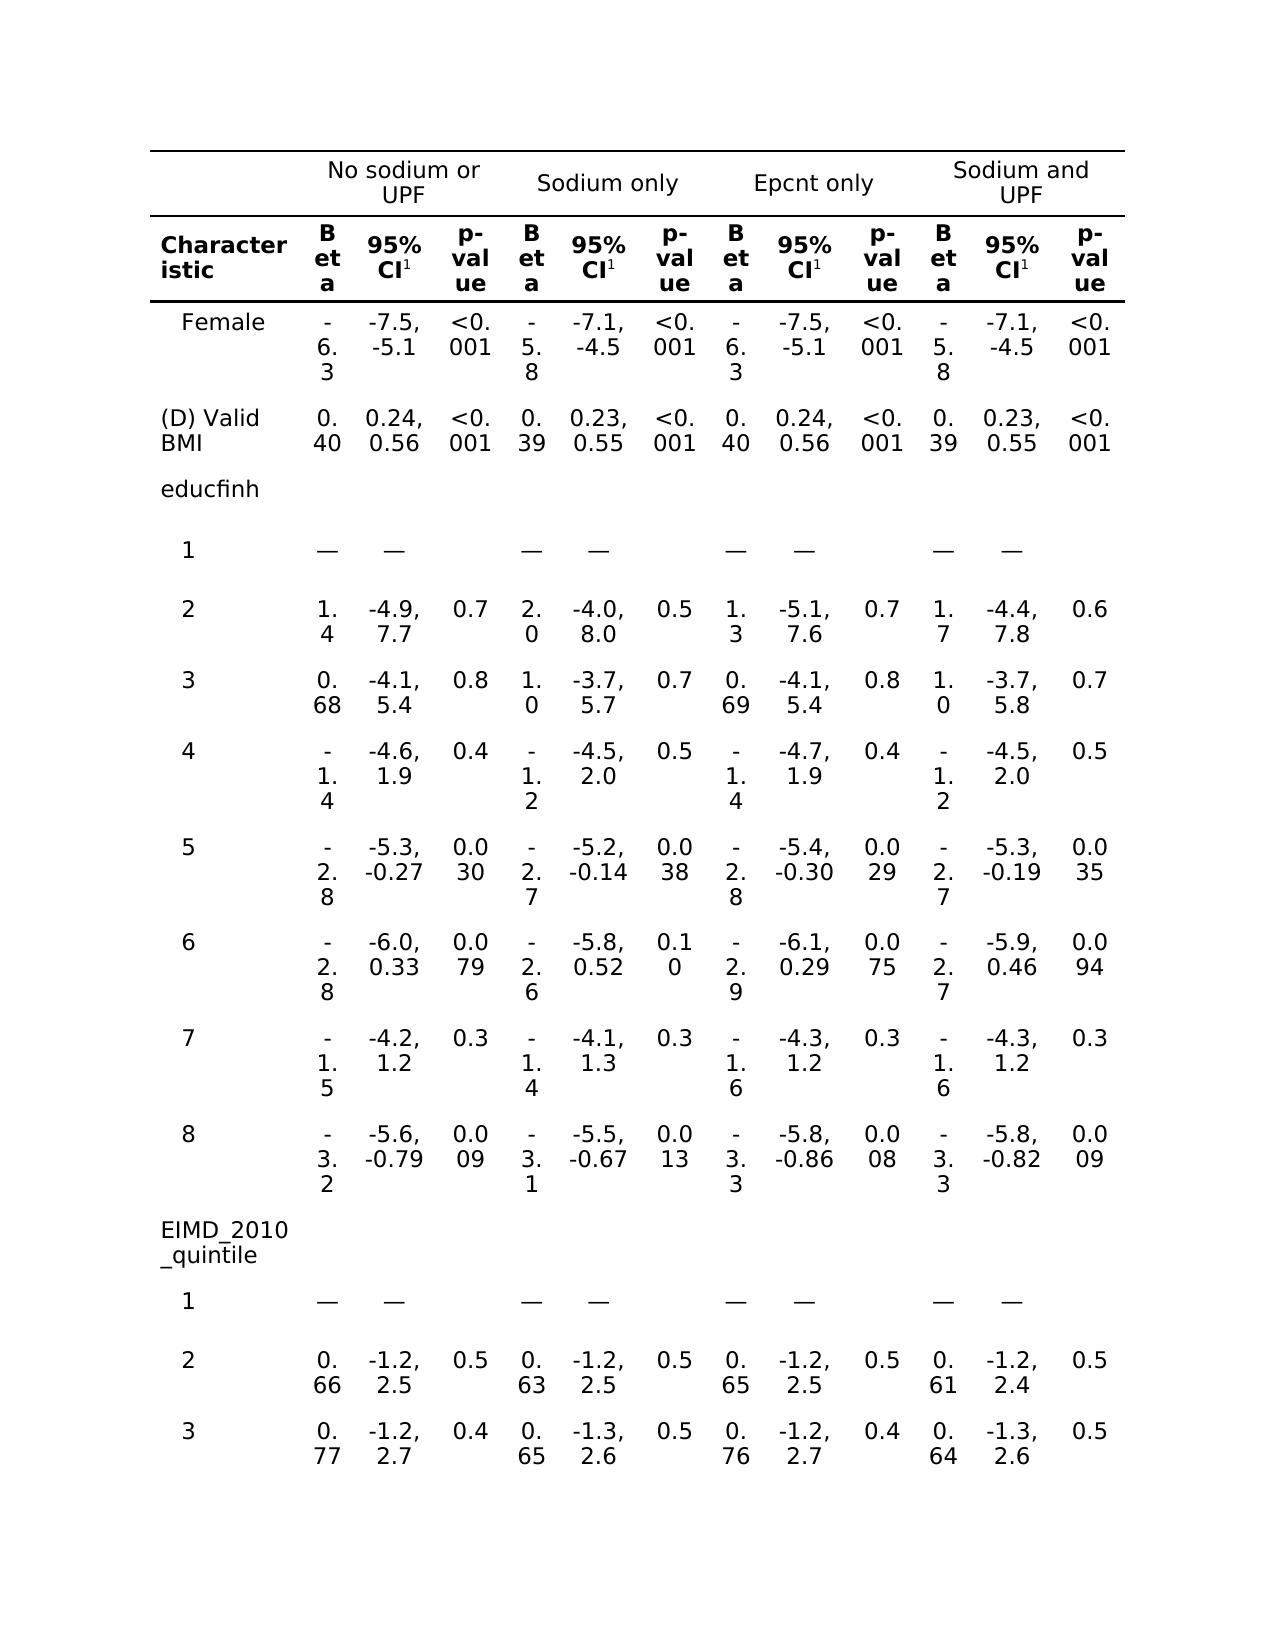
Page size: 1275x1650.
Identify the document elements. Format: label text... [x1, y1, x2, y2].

table_cell -4.1, 5.4 [762, 658, 847, 729]
table_cell 0.76 [710, 1409, 762, 1480]
table_cell [506, 467, 557, 528]
table_cell -3.7, 5.8 [969, 658, 1054, 729]
table_cell 3 [150, 658, 301, 729]
table_cell 2.0 [506, 587, 557, 658]
table_cell -6.3 [301, 303, 353, 396]
table_cell -4.0, 8.0 [558, 587, 639, 658]
table_cell [435, 467, 506, 528]
table_cell 7 [150, 1016, 301, 1112]
table_cell — [506, 1279, 557, 1338]
table_cell 0.079 [435, 920, 506, 1016]
table_cell -1.2, 2.4 [969, 1338, 1054, 1409]
table_cell 0.5 [639, 1338, 710, 1409]
table_cell 0.64 [918, 1409, 969, 1480]
table_cell 0.5 [639, 587, 710, 658]
table_cell -3.2 [301, 1112, 353, 1208]
table_cell -2.9 [710, 920, 762, 1016]
table_cell -4.2, 1.2 [353, 1016, 435, 1112]
table_cell 0.7 [847, 587, 917, 658]
table_cell — [969, 1279, 1054, 1338]
table_cell -5.2, -0.14 [558, 825, 639, 920]
table_cell -5.9, 0.46 [969, 920, 1054, 1016]
table_cell 0.4 [847, 1409, 917, 1480]
table_cell 0.029 [847, 825, 917, 920]
table_cell p-value [1055, 217, 1125, 300]
table_cell 0.030 [435, 825, 506, 920]
table_cell <0.001 [1055, 396, 1125, 467]
table_cell [918, 1208, 969, 1279]
table_cell -1.2, 2.7 [353, 1409, 435, 1480]
table_cell 0.038 [639, 825, 710, 920]
table_cell -7.5, -5.1 [762, 303, 847, 396]
table_cell 0.7 [435, 587, 506, 658]
table_cell -3.3 [710, 1112, 762, 1208]
table_cell -1.6 [918, 1016, 969, 1112]
table_cell — [506, 528, 557, 587]
table_cell [847, 528, 917, 587]
table_cell -5.1, 7.6 [762, 587, 847, 658]
table_header Epcnt only [710, 152, 917, 215]
table_cell -5.5, -0.67 [558, 1112, 639, 1208]
table_cell -6.0, 0.33 [353, 920, 435, 1016]
table_cell -1.2 [918, 729, 969, 824]
table_cell 0.5 [1055, 1338, 1125, 1409]
table_cell -5.8, -0.86 [762, 1112, 847, 1208]
table_cell — [558, 528, 639, 587]
table_cell 0.40 [710, 396, 762, 467]
table_cell -5.8 [506, 303, 557, 396]
table_cell -4.7, 1.9 [762, 729, 847, 824]
table_cell -3.7, 5.7 [558, 658, 639, 729]
table_cell 4 [150, 729, 301, 824]
table_cell 0.5 [847, 1338, 917, 1409]
table_cell [639, 1279, 710, 1338]
table_cell 0.61 [918, 1338, 969, 1409]
table_cell -4.5, 2.0 [969, 729, 1054, 824]
table_cell 0.7 [639, 658, 710, 729]
table_cell [353, 467, 435, 528]
table_cell 0.23, 0.55 [558, 396, 639, 467]
table_cell [1055, 1279, 1125, 1338]
table_cell -4.3, 1.2 [762, 1016, 847, 1112]
table_cell [301, 467, 353, 528]
table_cell -4.6, 1.9 [353, 729, 435, 824]
table_cell Beta [710, 217, 762, 300]
table_cell 0.8 [847, 658, 917, 729]
table_cell -4.5, 2.0 [558, 729, 639, 824]
table_cell <0.001 [847, 396, 917, 467]
table_cell 5 [150, 825, 301, 920]
table_cell -2.6 [506, 920, 557, 1016]
table_cell 0.075 [847, 920, 917, 1016]
table_cell -1.2, 2.5 [762, 1338, 847, 1409]
table_cell p-value [847, 217, 917, 300]
table_cell -5.4, -0.30 [762, 825, 847, 920]
table_cell 8 [150, 1112, 301, 1208]
table_cell -1.3, 2.6 [558, 1409, 639, 1480]
table_cell -5.8, -0.82 [969, 1112, 1054, 1208]
table_cell 0.013 [639, 1112, 710, 1208]
table_cell [435, 528, 506, 587]
table_cell — [710, 1279, 762, 1338]
table_cell 95% CI1 [353, 217, 435, 300]
table_cell Beta [918, 217, 969, 300]
table_cell 1.3 [710, 587, 762, 658]
table_cell 0.24, 0.56 [353, 396, 435, 467]
table_cell (D) Valid BMI [150, 396, 301, 467]
table_cell 0.6 [1055, 587, 1125, 658]
table_cell Female [150, 303, 301, 396]
table_cell [969, 467, 1054, 528]
table_cell -4.1, 5.4 [353, 658, 435, 729]
table_cell -1.2 [506, 729, 557, 824]
table_cell -2.7 [918, 920, 969, 1016]
table_cell 0.39 [506, 396, 557, 467]
table_cell [639, 1208, 710, 1279]
table_cell [969, 1208, 1054, 1279]
table_cell [918, 467, 969, 528]
table_cell -6.3 [710, 303, 762, 396]
table_cell [847, 467, 917, 528]
table_cell [847, 1279, 917, 1338]
table_cell -1.3, 2.6 [969, 1409, 1054, 1480]
table_cell — [301, 528, 353, 587]
table_cell -2.8 [301, 825, 353, 920]
table_cell <0.001 [847, 303, 917, 396]
table_cell 0.035 [1055, 825, 1125, 920]
table_cell — [710, 528, 762, 587]
table_cell -1.2, 2.5 [353, 1338, 435, 1409]
table_cell 0.65 [710, 1338, 762, 1409]
table_cell 1.0 [506, 658, 557, 729]
table_cell 95% CI1 [969, 217, 1054, 300]
table_cell [710, 1208, 762, 1279]
table_cell 2 [150, 1338, 301, 1409]
table_cell Beta [301, 217, 353, 300]
table_cell — [762, 1279, 847, 1338]
table_cell [1055, 1208, 1125, 1279]
table_cell 0.39 [918, 396, 969, 467]
table_cell [435, 1208, 506, 1279]
table_cell -4.3, 1.2 [969, 1016, 1054, 1112]
table_cell [762, 1208, 847, 1279]
table_cell 0.5 [1055, 729, 1125, 824]
table_cell -1.4 [506, 1016, 557, 1112]
table_cell [1055, 528, 1125, 587]
table_cell 1.4 [301, 587, 353, 658]
table_cell -5.3, -0.19 [969, 825, 1054, 920]
table_cell 1 [150, 528, 301, 587]
table_cell <0.001 [639, 303, 710, 396]
table_cell 0.4 [435, 1409, 506, 1480]
table_cell [353, 1208, 435, 1279]
table_cell -4.1, 1.3 [558, 1016, 639, 1112]
table_cell <0.001 [435, 396, 506, 467]
table_header Sodium only [506, 152, 710, 215]
table_cell Beta [506, 217, 557, 300]
table_cell -6.1, 0.29 [762, 920, 847, 1016]
table_cell 0.094 [1055, 920, 1125, 1016]
table_cell [435, 1279, 506, 1338]
table_cell — [762, 528, 847, 587]
table_cell 95% CI1 [558, 217, 639, 300]
table_cell -7.1, -4.5 [558, 303, 639, 396]
table_cell 0.5 [639, 1409, 710, 1480]
table_cell 0.5 [1055, 1409, 1125, 1480]
table_cell 0.68 [301, 658, 353, 729]
table_cell — [918, 528, 969, 587]
table_cell Characteristic [150, 217, 301, 300]
table_cell [301, 1208, 353, 1279]
table_cell 0.23, 0.55 [969, 396, 1054, 467]
table_cell 6 [150, 920, 301, 1016]
table_cell 0.3 [435, 1016, 506, 1112]
table_cell 1.0 [918, 658, 969, 729]
table_cell 0.009 [435, 1112, 506, 1208]
table_cell — [969, 528, 1054, 587]
table_cell -1.2, 2.5 [558, 1338, 639, 1409]
table_cell 0.008 [847, 1112, 917, 1208]
table_cell -5.6, -0.79 [353, 1112, 435, 1208]
table_cell 0.8 [435, 658, 506, 729]
table_cell 0.3 [639, 1016, 710, 1112]
table_cell 0.3 [1055, 1016, 1125, 1112]
table_cell — [918, 1279, 969, 1338]
table_cell 0.24, 0.56 [762, 396, 847, 467]
table_cell -2.7 [506, 825, 557, 920]
table_cell -1.5 [301, 1016, 353, 1112]
table_header [150, 152, 301, 215]
table_cell — [558, 1279, 639, 1338]
table_cell <0.001 [1055, 303, 1125, 396]
table_cell 0.40 [301, 396, 353, 467]
table_cell p-value [435, 217, 506, 300]
table_cell -2.7 [918, 825, 969, 920]
table_cell -3.3 [918, 1112, 969, 1208]
table_cell 1.7 [918, 587, 969, 658]
table_cell 0.5 [639, 729, 710, 824]
table_cell EIMD_2010_quintile [150, 1208, 301, 1279]
table_cell 0.10 [639, 920, 710, 1016]
table_cell — [353, 528, 435, 587]
table_cell [847, 1208, 917, 1279]
table_cell 0.65 [506, 1409, 557, 1480]
table_cell 0.63 [506, 1338, 557, 1409]
table_cell 3 [150, 1409, 301, 1480]
table_header Sodium and UPF [918, 152, 1125, 215]
table_cell [762, 467, 847, 528]
table_cell 0.7 [1055, 658, 1125, 729]
table_cell -1.2, 2.7 [762, 1409, 847, 1480]
table_cell -5.3, -0.27 [353, 825, 435, 920]
table_cell 0.4 [847, 729, 917, 824]
table_cell [558, 1208, 639, 1279]
table_cell p-value [639, 217, 710, 300]
table_cell <0.001 [639, 396, 710, 467]
table_cell -2.8 [301, 920, 353, 1016]
table_cell -5.8, 0.52 [558, 920, 639, 1016]
table_cell -4.9, 7.7 [353, 587, 435, 658]
table_cell — [301, 1279, 353, 1338]
table_cell 0.69 [710, 658, 762, 729]
table_cell [1055, 467, 1125, 528]
table_cell -4.4, 7.8 [969, 587, 1054, 658]
table_cell -3.1 [506, 1112, 557, 1208]
table_cell [639, 528, 710, 587]
table_cell 0.66 [301, 1338, 353, 1409]
table_cell educfinh [150, 467, 301, 528]
table_cell 0.77 [301, 1409, 353, 1480]
table_cell 95% CI1 [762, 217, 847, 300]
table_cell 2 [150, 587, 301, 658]
table_cell -1.4 [301, 729, 353, 824]
table_cell 0.3 [847, 1016, 917, 1112]
table_cell [506, 1208, 557, 1279]
table_cell — [353, 1279, 435, 1338]
table_cell <0.001 [435, 303, 506, 396]
table_cell -2.8 [710, 825, 762, 920]
table_cell -5.8 [918, 303, 969, 396]
table_cell -1.6 [710, 1016, 762, 1112]
table_cell [710, 467, 762, 528]
table_cell 0.009 [1055, 1112, 1125, 1208]
table_cell 0.4 [435, 729, 506, 824]
table_cell -7.5, -5.1 [353, 303, 435, 396]
table_cell -1.4 [710, 729, 762, 824]
table_cell [558, 467, 639, 528]
table_header No sodium or UPF [301, 152, 506, 215]
table_cell 1 [150, 1279, 301, 1338]
table_cell -7.1, -4.5 [969, 303, 1054, 396]
table_cell 0.5 [435, 1338, 506, 1409]
table_cell [639, 467, 710, 528]
